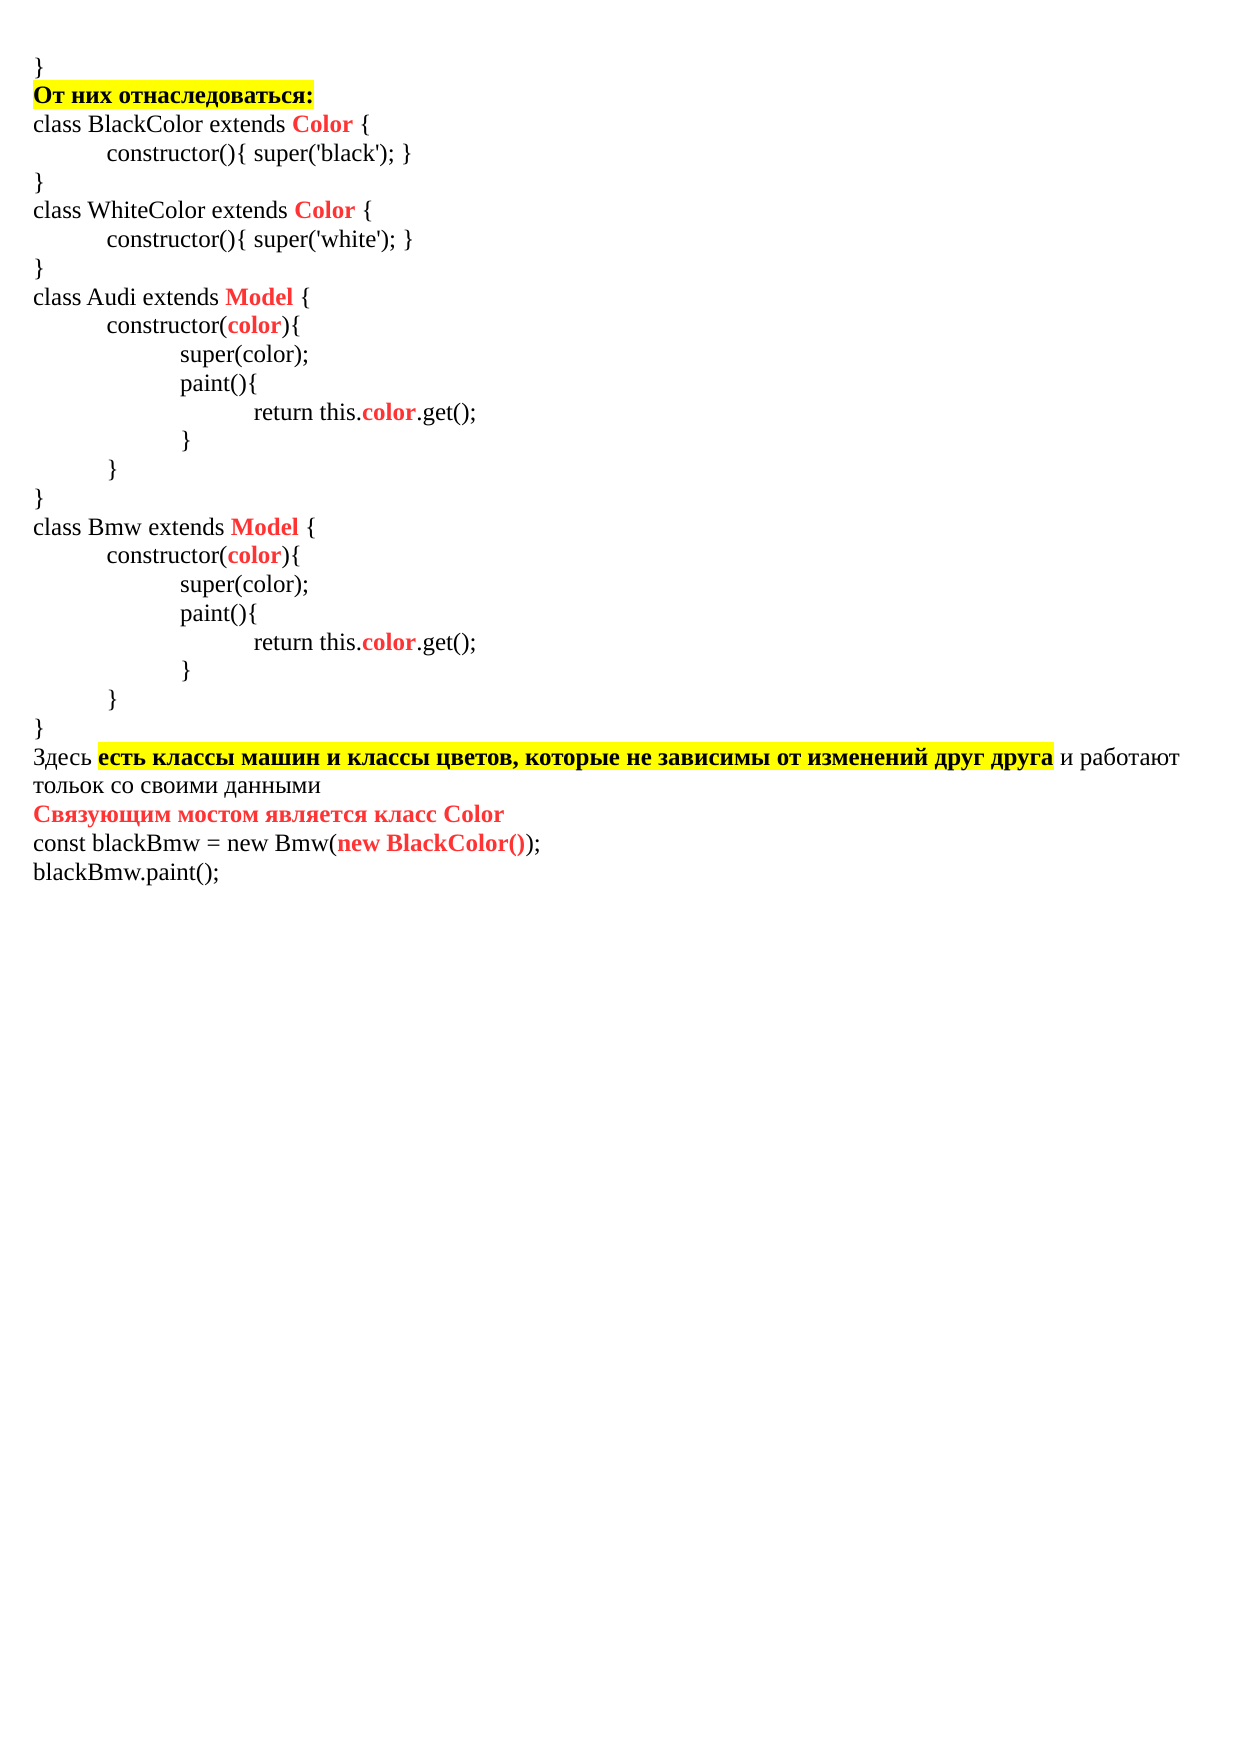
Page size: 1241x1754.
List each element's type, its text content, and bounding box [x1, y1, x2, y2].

text super(color); [33, 339, 1208, 368]
text blackBmw.paint(); [33, 857, 1208, 885]
text } [33, 253, 1208, 282]
text } [33, 713, 1208, 742]
text constructor(){ super('black'); } [33, 138, 1208, 167]
text class Audi extends Model { [33, 282, 1208, 310]
text } [33, 425, 1208, 454]
text Здесь есть классы машин и классы цветов, которые не зависимы от изменений друг друга и работают тольок со своими данными [33, 742, 1208, 799]
text Связующим мостом является класс Color [33, 799, 1208, 828]
text } [33, 684, 1208, 713]
text } [33, 52, 1208, 80]
text constructor(color){ [33, 540, 1208, 569]
text const blackBmw = new Bmw(new BlackColor()); [33, 828, 1208, 857]
text } [33, 655, 1208, 684]
text return this.color.get(); [33, 627, 1208, 655]
text } [33, 483, 1208, 512]
text От них отнаследоваться: [33, 80, 1208, 109]
text class WhiteColor extends Color { [33, 195, 1208, 224]
text class Bmw extends Model { [33, 512, 1208, 540]
text paint(){ [33, 598, 1208, 627]
text constructor(){ super('white'); } [33, 224, 1208, 253]
text constructor(color){ [33, 310, 1208, 339]
text return this.color.get(); [33, 397, 1208, 425]
text super(color); [33, 569, 1208, 598]
text paint(){ [33, 368, 1208, 397]
text } [33, 167, 1208, 195]
text } [33, 454, 1208, 483]
text class BlackColor extends Color { [33, 109, 1208, 138]
